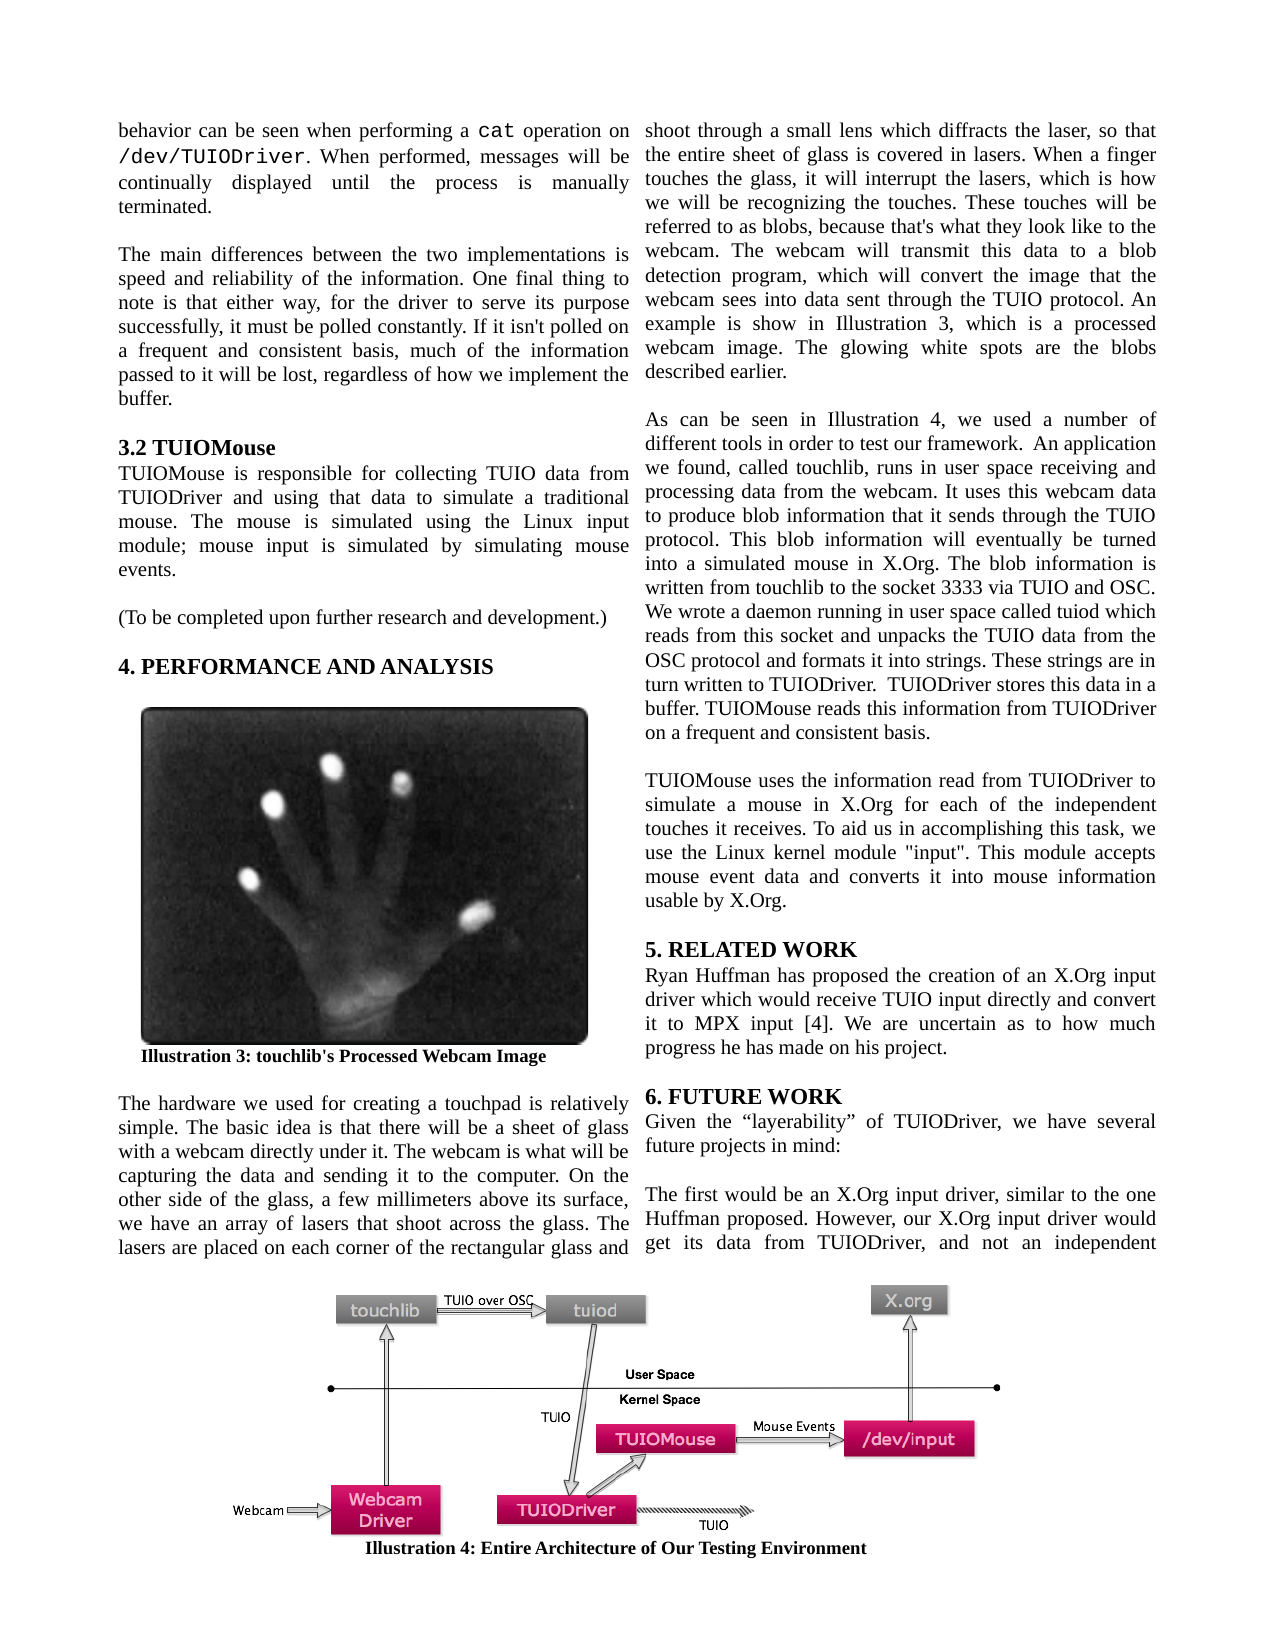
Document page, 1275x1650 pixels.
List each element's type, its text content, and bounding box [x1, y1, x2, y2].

text Illustration 3: touchlib's Processed Webcam Image [141, 1045, 588, 1066]
text behavior can be seen when performing a cat operation on /dev/TUIODriver. When performed, messages will be continually displayed until the process is manually terminated. [118, 118, 630, 218]
text The first would be an X.Org input driver, similar to the one Huffman proposed. However, our X.Org input driver would get its data from TUIODriver, and not an independent [645, 1181, 1157, 1254]
text The hardware we used for creating a touchpad is relatively simple. The basic idea is that there will be a sheet of glass with a webcam directly under it. The webcam is what will be capturing the data and sending it to the computer. On the other side of the glass, a few millimeters above its surface, we have an array of lasers that shoot across the glass. The lasers are placed on each corner of the rectangular glass and [118, 1091, 630, 1259]
subtitle 5. RELATED WORK [645, 936, 1157, 963]
text As can be seen in Illustration 4, we used a number of different tools in order to test our framework. An application we found, called touchlib, runs in user space receiving and processing data from the webcam. It uses this webcam data to produce blob information that it sends through the TUIO protocol. This blob information will eventually be turned into a simulated mouse in X.Org. The blob information is written from touchlib to the socket 3333 via TUIO and OSC. We wrote a daemon running in user space called tuiod which reads from this socket and unpacks the TUIO data from the OSC protocol and formats it into strings. These strings are in turn written to TUIODriver. TUIODriver stores this data in a buffer. TUIOMouse reads this information from TUIODriver on a frequent and consistent basis. [645, 407, 1157, 744]
text shoot through a small lens which diffracts the laser, so that the entire sheet of glass is covered in lasers. When a finger touches the glass, it will interrupt the lasers, which is how we will be recognizing the touches. These touches will be referred to as blobs, because that's what they look like to the webcam. The webcam will transmit this data to a blob detection program, which will convert the image that the webcam sees into data sent through the TUIO protocol. An example is show in Illustration 3, which is a processed webcam image. The glowing white spots are the blobs described earlier. [645, 118, 1157, 383]
subtitle 4. PERFORMANCE AND ANALYSIS [118, 653, 630, 679]
text TUIOMouse uses the information read from TUIODriver to simulate a mouse in X.Org for each of the independent touches it receives. To aid us in accomplishing this task, we use the Linux kernel module "input". This module accepts mouse event data and converts it into mouse information usable by X.Org. [645, 768, 1157, 912]
text TUIOMouse is responsible for collecting TUIO data from TUIODriver and using that data to simulate a traditional mouse. The mouse is simulated using the Linux input module; mouse input is simulated by simulating mouse events. [118, 461, 630, 581]
picture [231, 1285, 1001, 1537]
text (To be completed upon further research and development.) [118, 605, 630, 629]
text Ryan Huffman has proposed the creation of an X.Org input driver which would receive TUIO input directly and convert it to MPX input [4]. We are uncertain as to how much progress he has made on his project. [645, 963, 1157, 1059]
text Given the “layerability” of TUIODriver, we have several future projects in mind: [645, 1109, 1157, 1157]
subtitle 6. FUTURE WORK [645, 1083, 1157, 1109]
text The main differences between the two implementations is speed and reliability of the information. One final thing to note is that either way, for the driver to serve its purpose successfully, it must be polled constantly. If it isn't polled on a frequent and consistent basis, much of the information passed to it will be lost, regardless of how we implement the buffer. [118, 242, 630, 410]
picture [140, 707, 589, 1045]
text Illustration 4: Entire Architecture of Our Testing Environment [231, 1537, 1000, 1558]
subtitle 3.2 TUIOMouse [118, 434, 630, 461]
